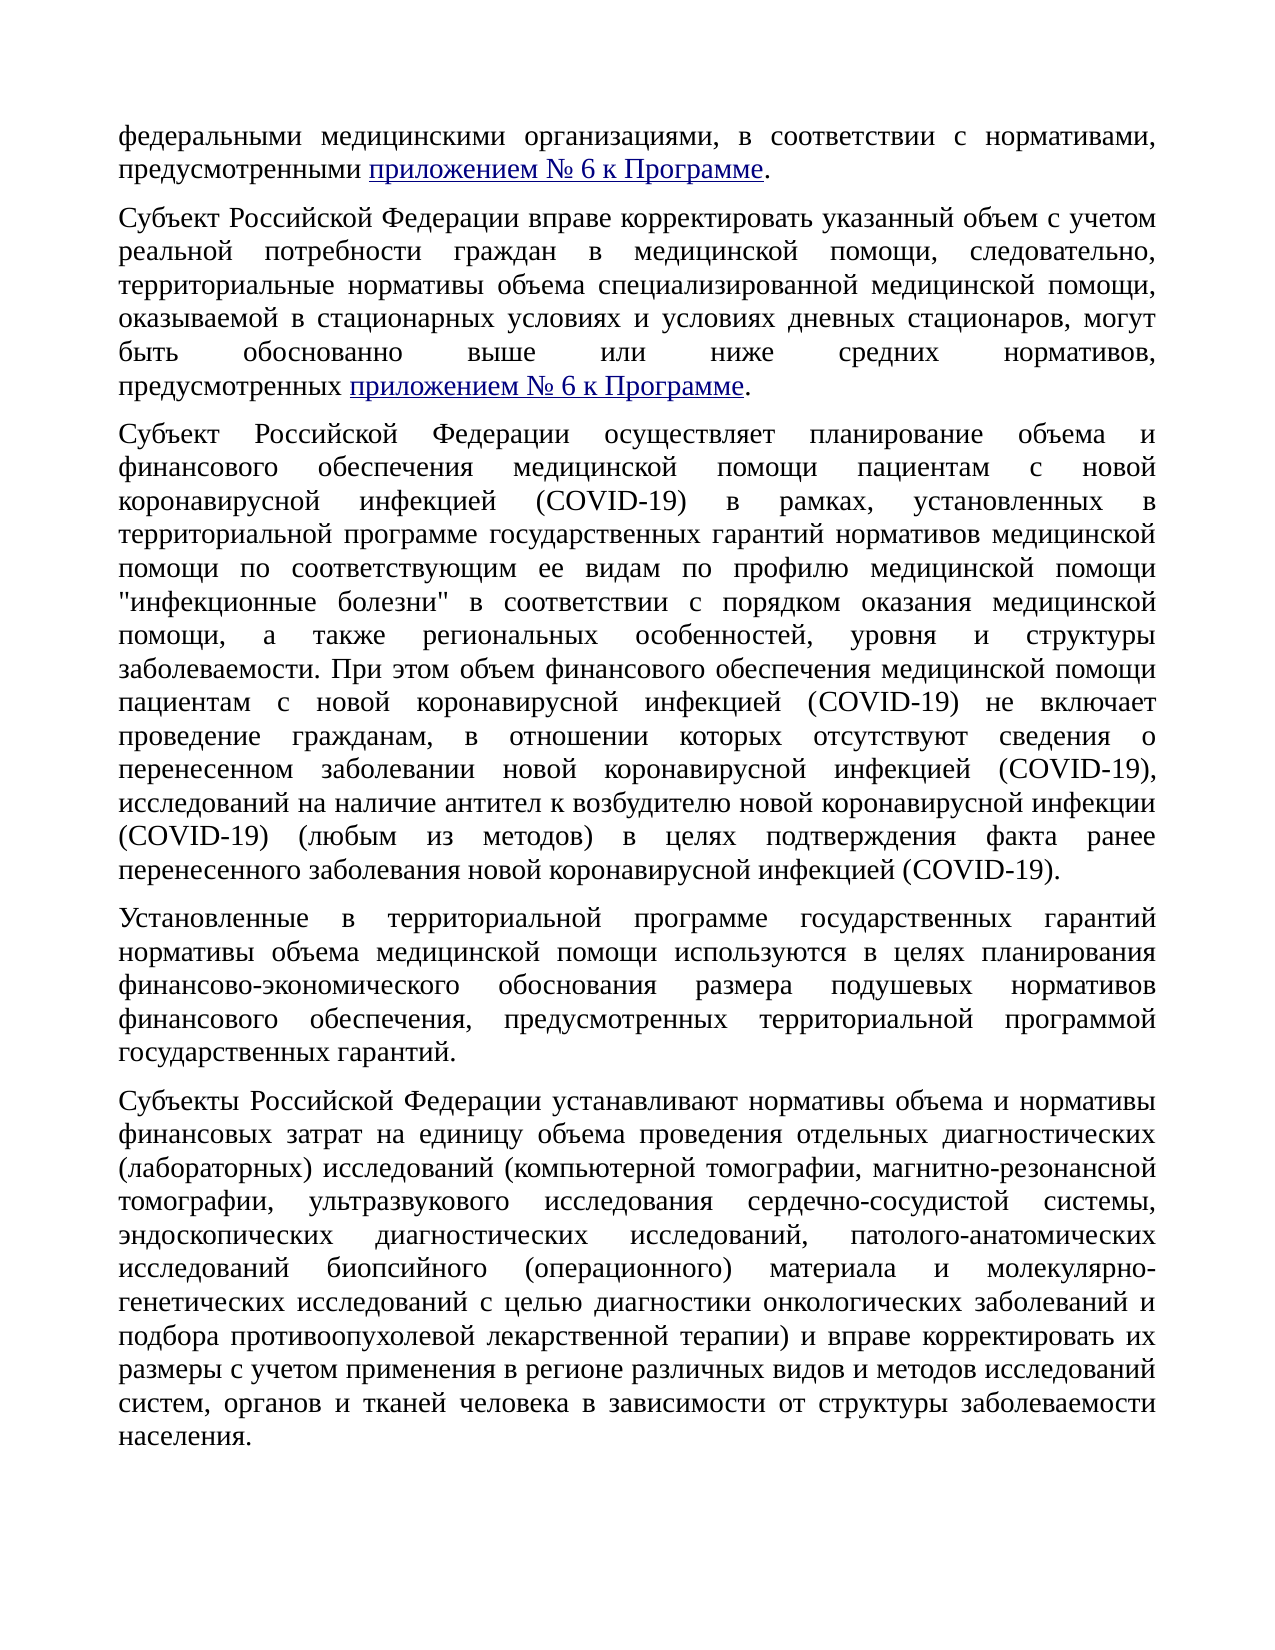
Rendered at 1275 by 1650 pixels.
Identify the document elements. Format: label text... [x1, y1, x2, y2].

text Субъект Российской Федерации вправе корректировать указанный объем с учетом реальной потребности граждан в медицинской помощи, следовательно, территориальные нормативы объема специализированной медицинской помощи, оказываемой в стационарных условиях и условиях дневных стационаров, могут быть обоснованно выше или ниже средних нормативов, предусмотренных приложением № 6 к Программе. [118, 200, 1157, 401]
text Субъекты Российской Федерации устанавливают нормативы объема и нормативы финансовых затрат на единицу объема проведения отдельных диагностических (лабораторных) исследований (компьютерной томографии, магнитно-резонансной томографии, ультразвукового исследования сердечно-сосудистой системы, эндоскопических диагностических исследований, патолого-анатомических исследований биопсийного (операционного) материала и молекулярно-генетических исследований с целью диагностики онкологических заболеваний и подбора противоопухолевой лекарственной терапии) и вправе корректировать их размеры с учетом применения в регионе различных видов и методов исследований систем, органов и тканей человека в зависимости от структуры заболеваемости населения. [118, 1083, 1157, 1452]
text Субъект Российской Федерации осуществляет планирование объема и финансового обеспечения медицинской помощи пациентам с новой коронавирусной инфекцией (COVID-19) в рамках, установленных в территориальной программе государственных гарантий нормативов медицинской помощи по соответствующим ее видам по профилю медицинской помощи "инфекционные болезни" в соответствии с порядком оказания медицинской помощи, а также региональных особенностей, уровня и структуры заболеваемости. При этом объем финансового обеспечения медицинской помощи пациентам с новой коронавирусной инфекцией (COVID-19) не включает проведение гражданам, в отношении которых отсутствуют сведения о перенесенном заболевании новой коронавирусной инфекцией (COVID-19), исследований на наличие антител к возбудителю новой коронавирусной инфекции (COVID-19) (любым из методов) в целях подтверждения факта ранее перенесенного заболевания новой коронавирусной инфекцией (COVID-19). [118, 416, 1157, 886]
text федеральными медицинскими организациями, в соответствии с нормативами, предусмотренными приложением № 6 к Программе. [118, 118, 1157, 185]
text Установленные в территориальной программе государственных гарантий нормативы объема медицинской помощи используются в целях планирования финансово-экономического обоснования размера подушевых нормативов финансового обеспечения, предусмотренных территориальной программой государственных гарантий. [118, 900, 1157, 1068]
